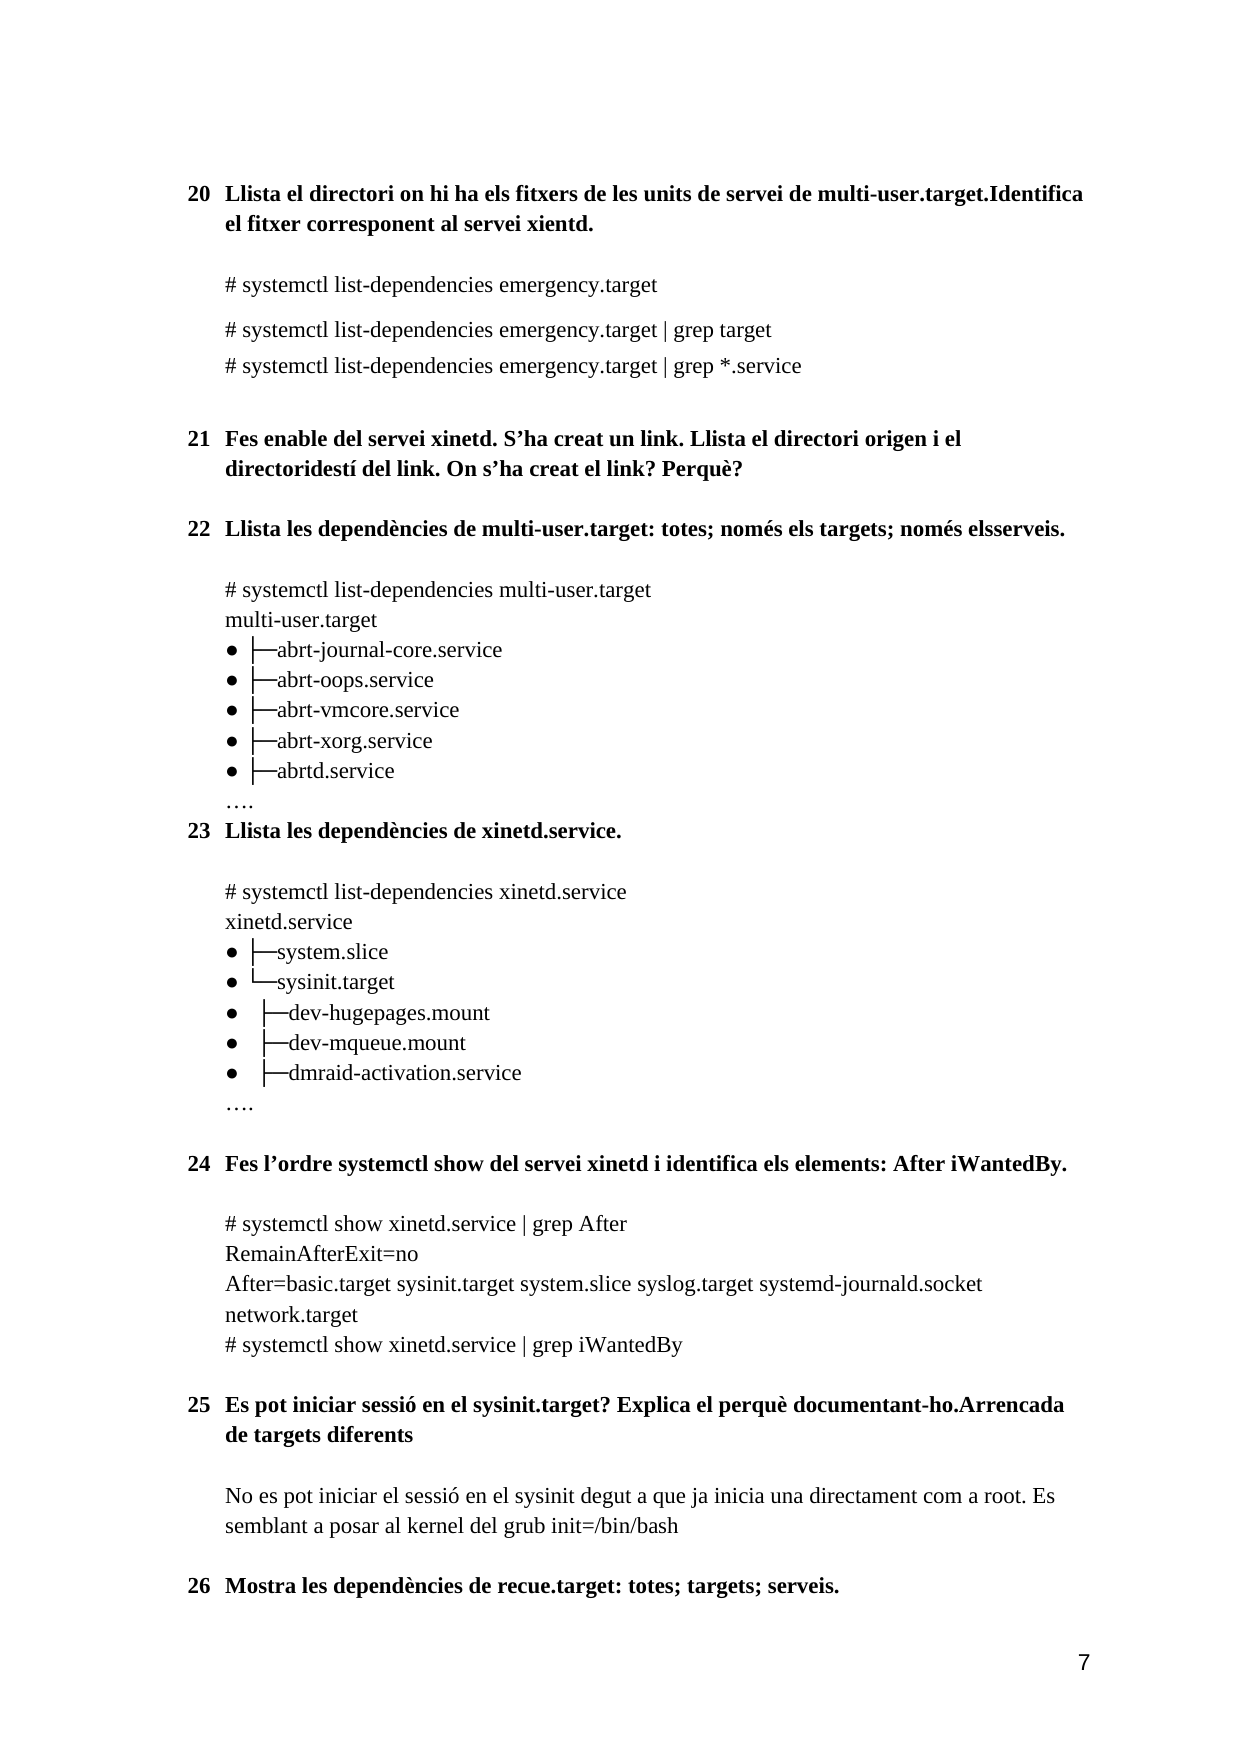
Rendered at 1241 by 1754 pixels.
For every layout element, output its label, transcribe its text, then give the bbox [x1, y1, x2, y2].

text # systemctl show xinetd.service | grep After [150, 1210, 1090, 1236]
text ● ├─abrtd.service [253, 757, 1090, 783]
text ● ├─abrt-journal-core.service [150, 636, 251, 662]
text # systemctl list-dependencies multi-user.target [150, 576, 1090, 602]
text multi-user.target [150, 606, 1090, 632]
text ● ├─dmraid-activation.service [150, 1059, 263, 1085]
text RemainAfterExit=no [150, 1240, 1090, 1267]
text xinetd.service [150, 908, 1090, 934]
list Llista les dependències de multi-user.target: totes; només els targets; només elsserveis. [187, 515, 1090, 542]
text ● ├─abrt-vmcore.service [253, 697, 1090, 723]
text # systemctl list-dependencies emergency.target | grep target [225, 316, 1090, 342]
text ● ├─system.slice [253, 938, 1090, 964]
text ● ├─dev-mqueue.mount [150, 1029, 263, 1055]
list Fes enable del servei xinetd. S’ha creat un link. Llista el directori origen i el directoridestí del link. On s’ha creat el link? Perquè? [187, 425, 1090, 481]
text …. [150, 1089, 1090, 1116]
text # systemctl list-dependencies emergency.target [150, 271, 1090, 297]
text ● ├─abrtd.service [150, 757, 251, 783]
text ● ├─abrt-oops.service [253, 666, 1090, 693]
text ● ├─abrt-xorg.service [150, 727, 251, 753]
text ● ├─abrt-oops.service [150, 666, 251, 693]
text ● ├─abrt-journal-core.service [253, 636, 1090, 662]
text # systemctl list-dependencies emergency.target | grep *.service [225, 352, 1090, 378]
list Llista les dependències de xinetd.service. [187, 817, 1090, 844]
text ● ├─abrt-vmcore.service [150, 697, 251, 723]
text # systemctl show xinetd.service | grep iWantedBy [150, 1331, 1090, 1357]
text No es pot iniciar el sessió en el sysinit degut a que ja inicia una directament com a root. Es semblant a posar al kernel del grub init=/bin/bash [150, 1482, 1090, 1538]
text ● └─sysinit.target [150, 968, 1090, 995]
text ● ├─dev-mqueue.mount [265, 1029, 1090, 1055]
text ● ├─abrt-xorg.service [253, 727, 1090, 753]
list Llista el directori on hi ha els fitxers de les units de servei de multi-user.target.Identifica el fitxer corresponent al servei xientd. [187, 180, 1090, 237]
text ● ├─system.slice [150, 938, 251, 964]
text ● ├─dev-hugepages.mount [265, 999, 1090, 1025]
list Mostra les dependències de recue.target: totes; targets; serveis. [187, 1573, 1090, 1599]
text # systemctl list-dependencies xinetd.service [150, 878, 1090, 904]
text After=basic.target sysinit.target system.slice syslog.target systemd-journald.socket network.target [150, 1271, 1090, 1327]
text ● ├─dev-hugepages.mount [150, 999, 263, 1025]
text ● ├─dmraid-activation.service [265, 1059, 1090, 1085]
text …. [150, 787, 1090, 813]
list Fes l’ordre systemctl show del servei xinetd i identifica els elements: After iWantedBy. [187, 1150, 1090, 1176]
list Es pot iniciar sessió en el sysinit.target? Explica el perquè documentant-ho.Arrencada de targets diferents [187, 1391, 1090, 1448]
